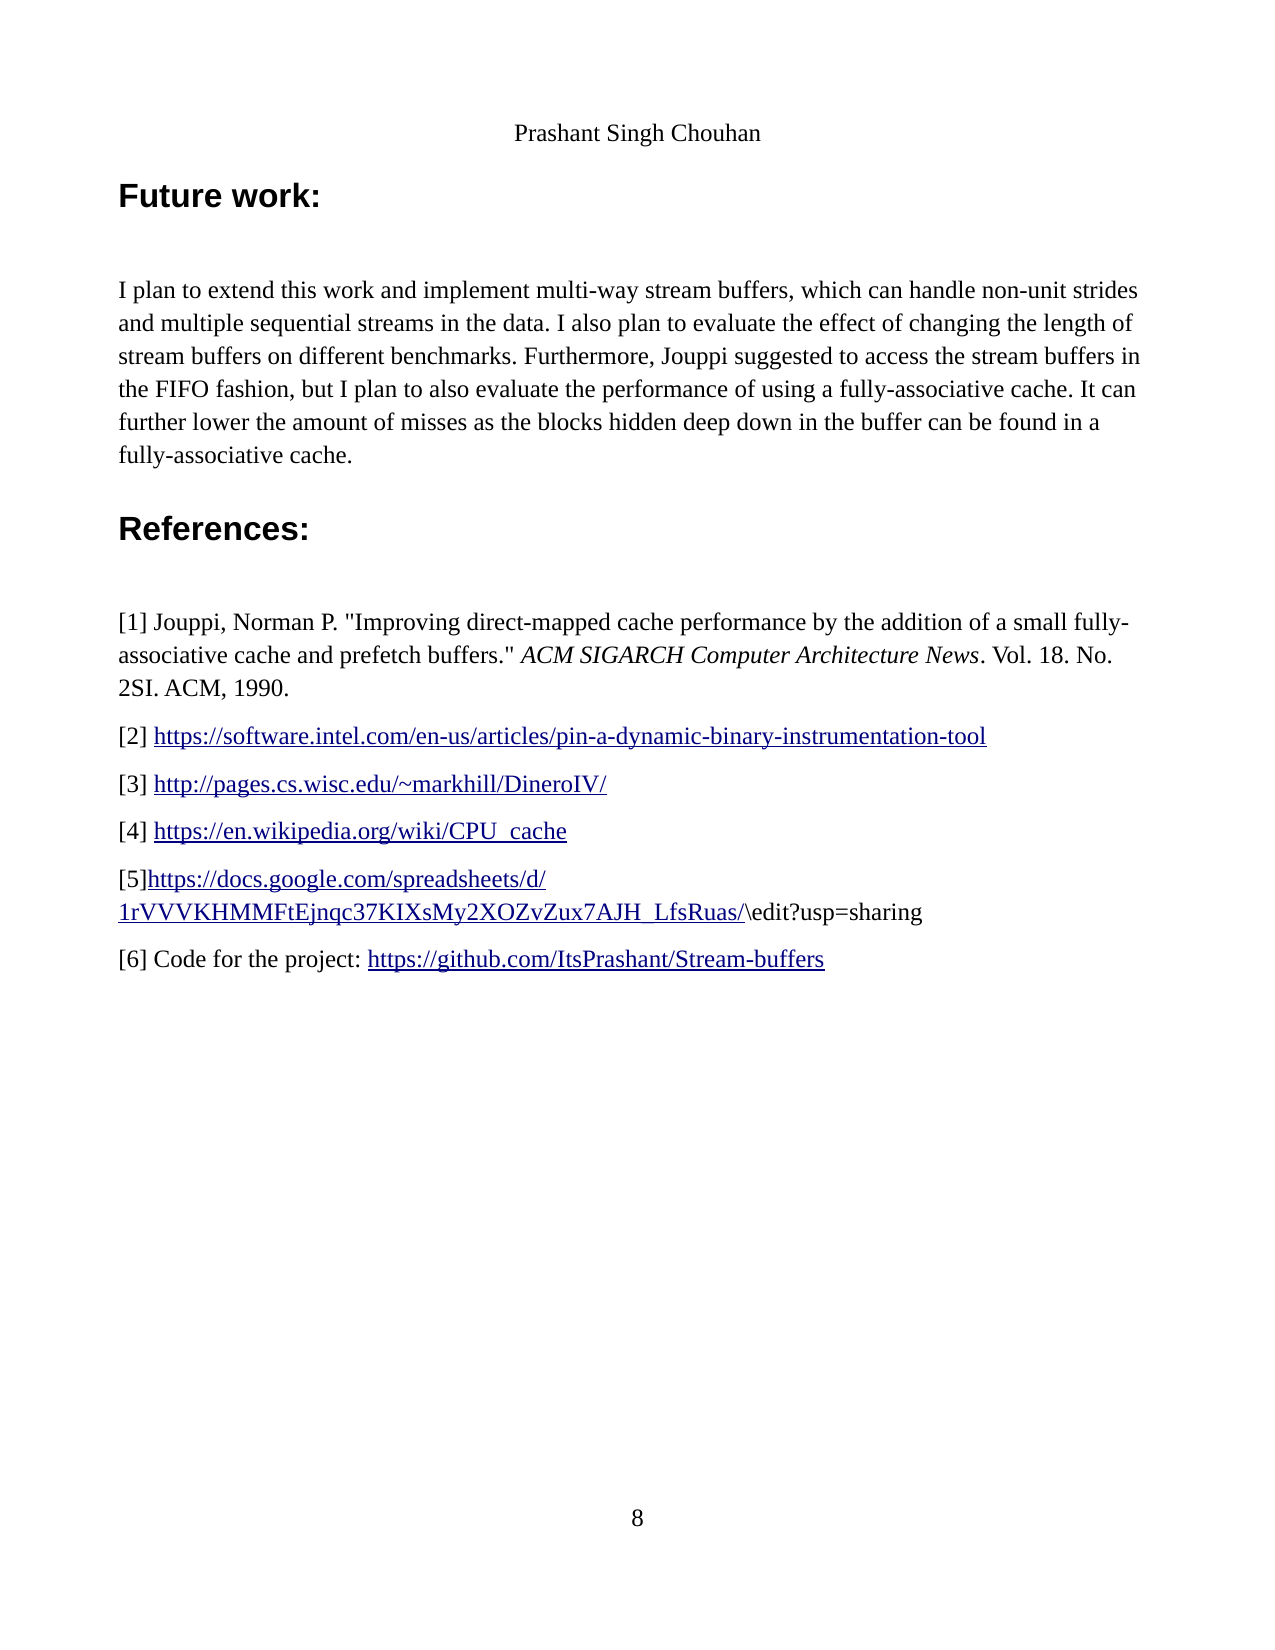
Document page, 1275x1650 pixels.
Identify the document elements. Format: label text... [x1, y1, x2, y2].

subtitle Future work: [118, 176, 1157, 215]
text [3] http://pages.cs.wisc.edu/~markhill/DineroIV/ [118, 769, 1157, 797]
text [5]https://docs.google.com/spreadsheets/d/1rVVVKHMMFtEjnqc37KIXsMy2XOZvZux7AJH_LfsRuas/\edit?usp=sharing [118, 864, 1157, 926]
subtitle References: [118, 509, 1157, 547]
text [2] https://software.intel.com/en-us/articles/pin-a-dynamic-binary-instrumentation-tool [118, 721, 1157, 750]
text [4] https://en.wikipedia.org/wiki/CPU_cache [118, 816, 1157, 845]
text [6] Code for the project: https://github.com/ItsPrashant/Stream-buffers [118, 944, 1157, 973]
text [1] Jouppi, Norman P. "Improving direct-mapped cache performance by the addition of a small fully-associative cache and prefetch buffers." ACM SIGARCH Computer Architecture News. Vol. 18. No. 2SI. ACM, 1990. [118, 607, 1157, 702]
text I plan to extend this work and implement multi-way stream buffers, which can handle non-unit strides and multiple sequential streams in the data. I also plan to evaluate the effect of changing the length of stream buffers on different benchmarks. Furthermore, Jouppi suggested to access the stream buffers in the FIFO fashion, but I plan to also evaluate the performance of using a fully-associative cache. It can further lower the amount of misses as the blocks hidden deep down in the buffer can be found in a fully-associative cache. [118, 275, 1157, 469]
